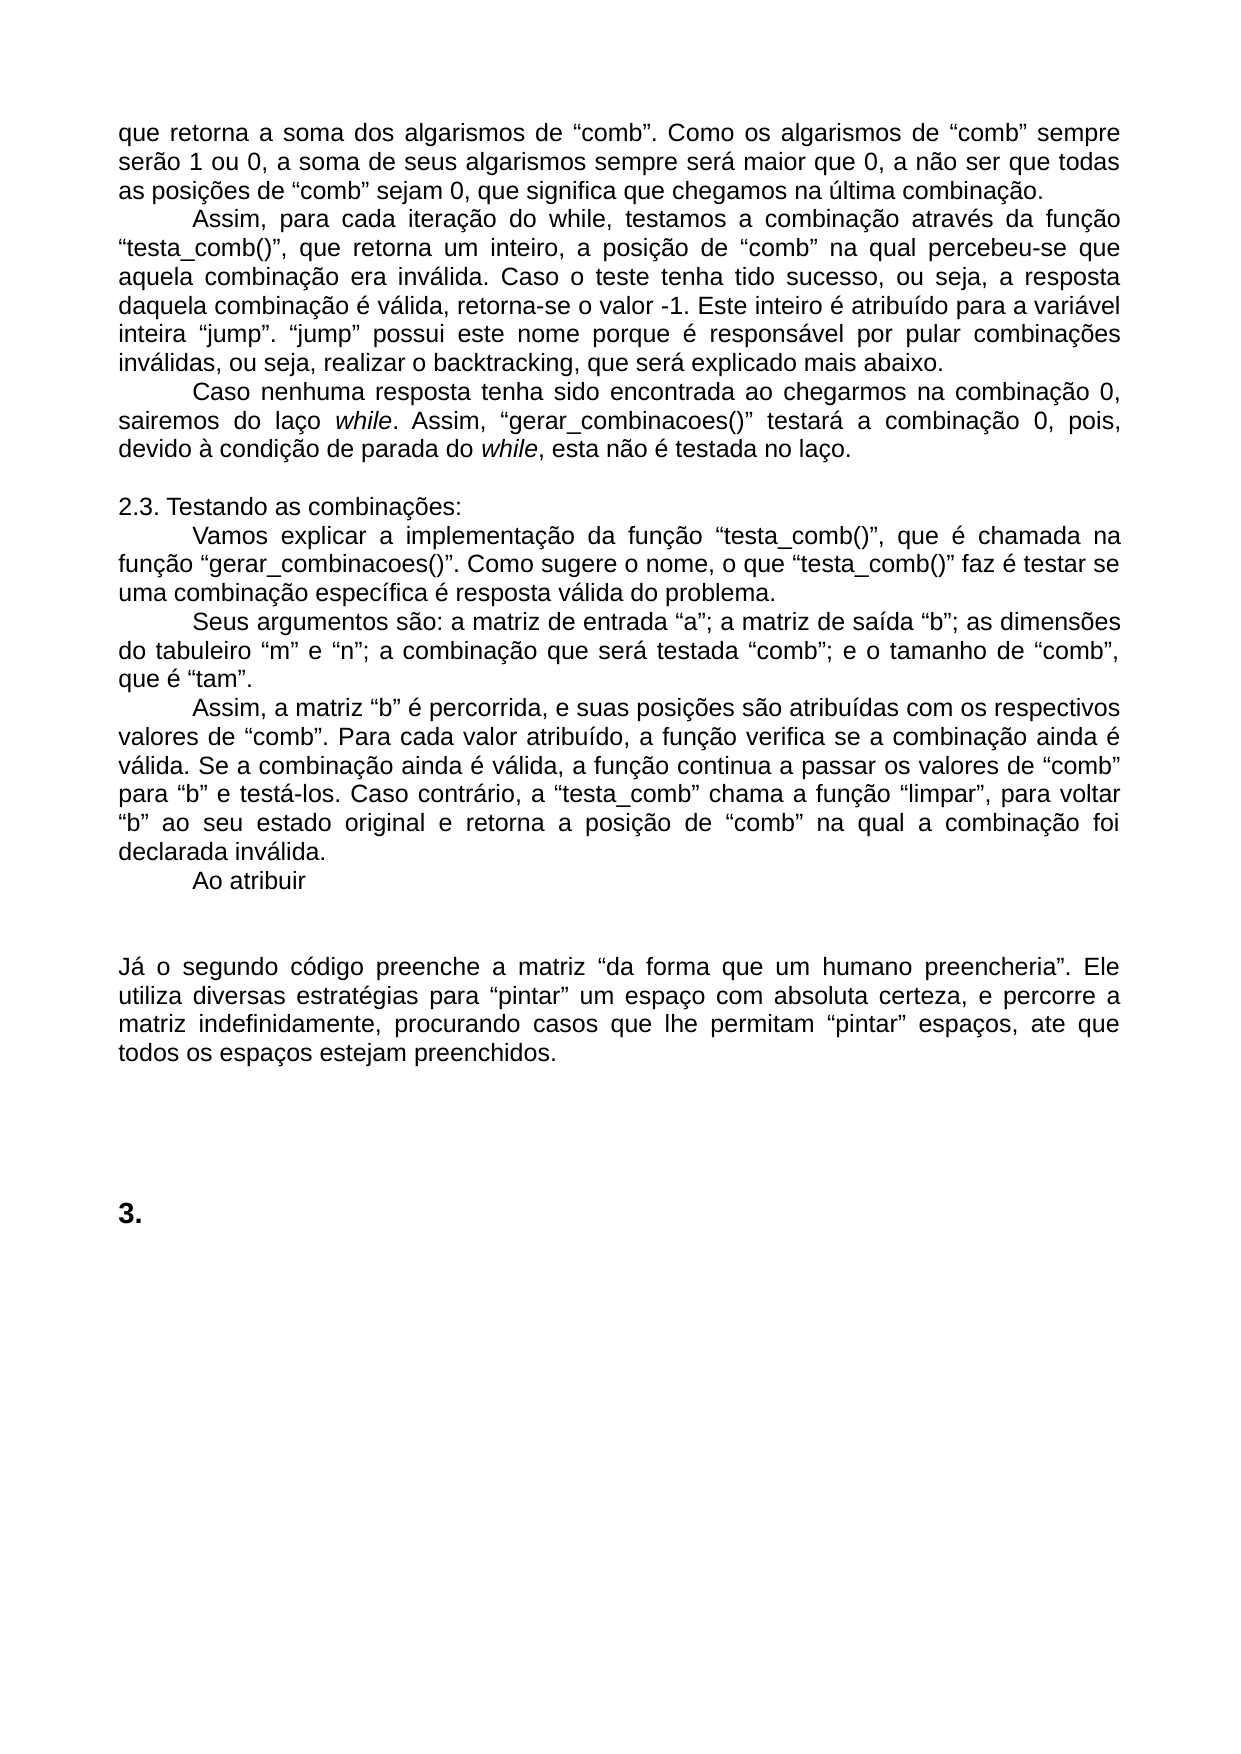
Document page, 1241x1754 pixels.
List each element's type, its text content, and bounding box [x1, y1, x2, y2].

text Caso nenhuma resposta tenha sido encontrada ao chegarmos na combinação 0, sairemos do laço while. Assim, “gerar_combinacoes()” testará a combinação 0, pois, devido à condição de parada do while, esta não é testada no laço. [118, 377, 1122, 463]
text Ao atribuir [118, 866, 1122, 894]
text 3. [118, 1196, 1122, 1230]
text que retorna a soma dos algarismos de “comb”. Como os algarismos de “comb” sempre serão 1 ou 0, a soma de seus algarismos sempre será maior que 0, a não ser que todas as posições de “comb” sejam 0, que significa que chegamos na última combinação. [118, 118, 1122, 204]
text Seus argumentos são: a matriz de entrada “a”; a matriz de saída “b”; as dimensões do tabuleiro “m” e “n”; a combinação que será testada “comb”; e o tamanho de “comb”, que é “tam”. [118, 607, 1122, 693]
text Já o segundo código preenche a matriz “da forma que um humano preencheria”. Ele utiliza diversas estratégias para “pintar” um espaço com absoluta certeza, e percorre a matriz indefinidamente, procurando casos que lhe permitam “pintar” espaços, ate que todos os espaços estejam preenchidos. [118, 952, 1122, 1067]
text Vamos explicar a implementação da função “testa_comb()”, que é chamada na função “gerar_combinacoes()”. Como sugere o nome, o que “testa_comb()” faz é testar se uma combinação específica é resposta válida do problema. [118, 521, 1122, 607]
text Assim, para cada iteração do while, testamos a combinação através da função “testa_comb()”, que retorna um inteiro, a posição de “comb” na qual percebeu-se que aquela combinação era inválida. Caso o teste tenha tido sucesso, ou seja, a resposta daquela combinação é válida, retorna-se o valor -1. Este inteiro é atribuído para a variável inteira “jump”. “jump” possui este nome porque é responsável por pular combinações inválidas, ou seja, realizar o backtracking, que será explicado mais abaixo. [118, 204, 1122, 377]
text 2.3. Testando as combinações: [118, 492, 1122, 521]
text Assim, a matriz “b” é percorrida, e suas posições são atribuídas com os respectivos valores de “comb”. Para cada valor atribuído, a função verifica se a combinação ainda é válida. Se a combinação ainda é válida, a função continua a passar os valores de “comb” para “b” e testá-los. Caso contrário, a “testa_comb” chama a função “limpar”, para voltar “b” ao seu estado original e retorna a posição de “comb” na qual a combinação foi declarada inválida. [118, 693, 1122, 866]
